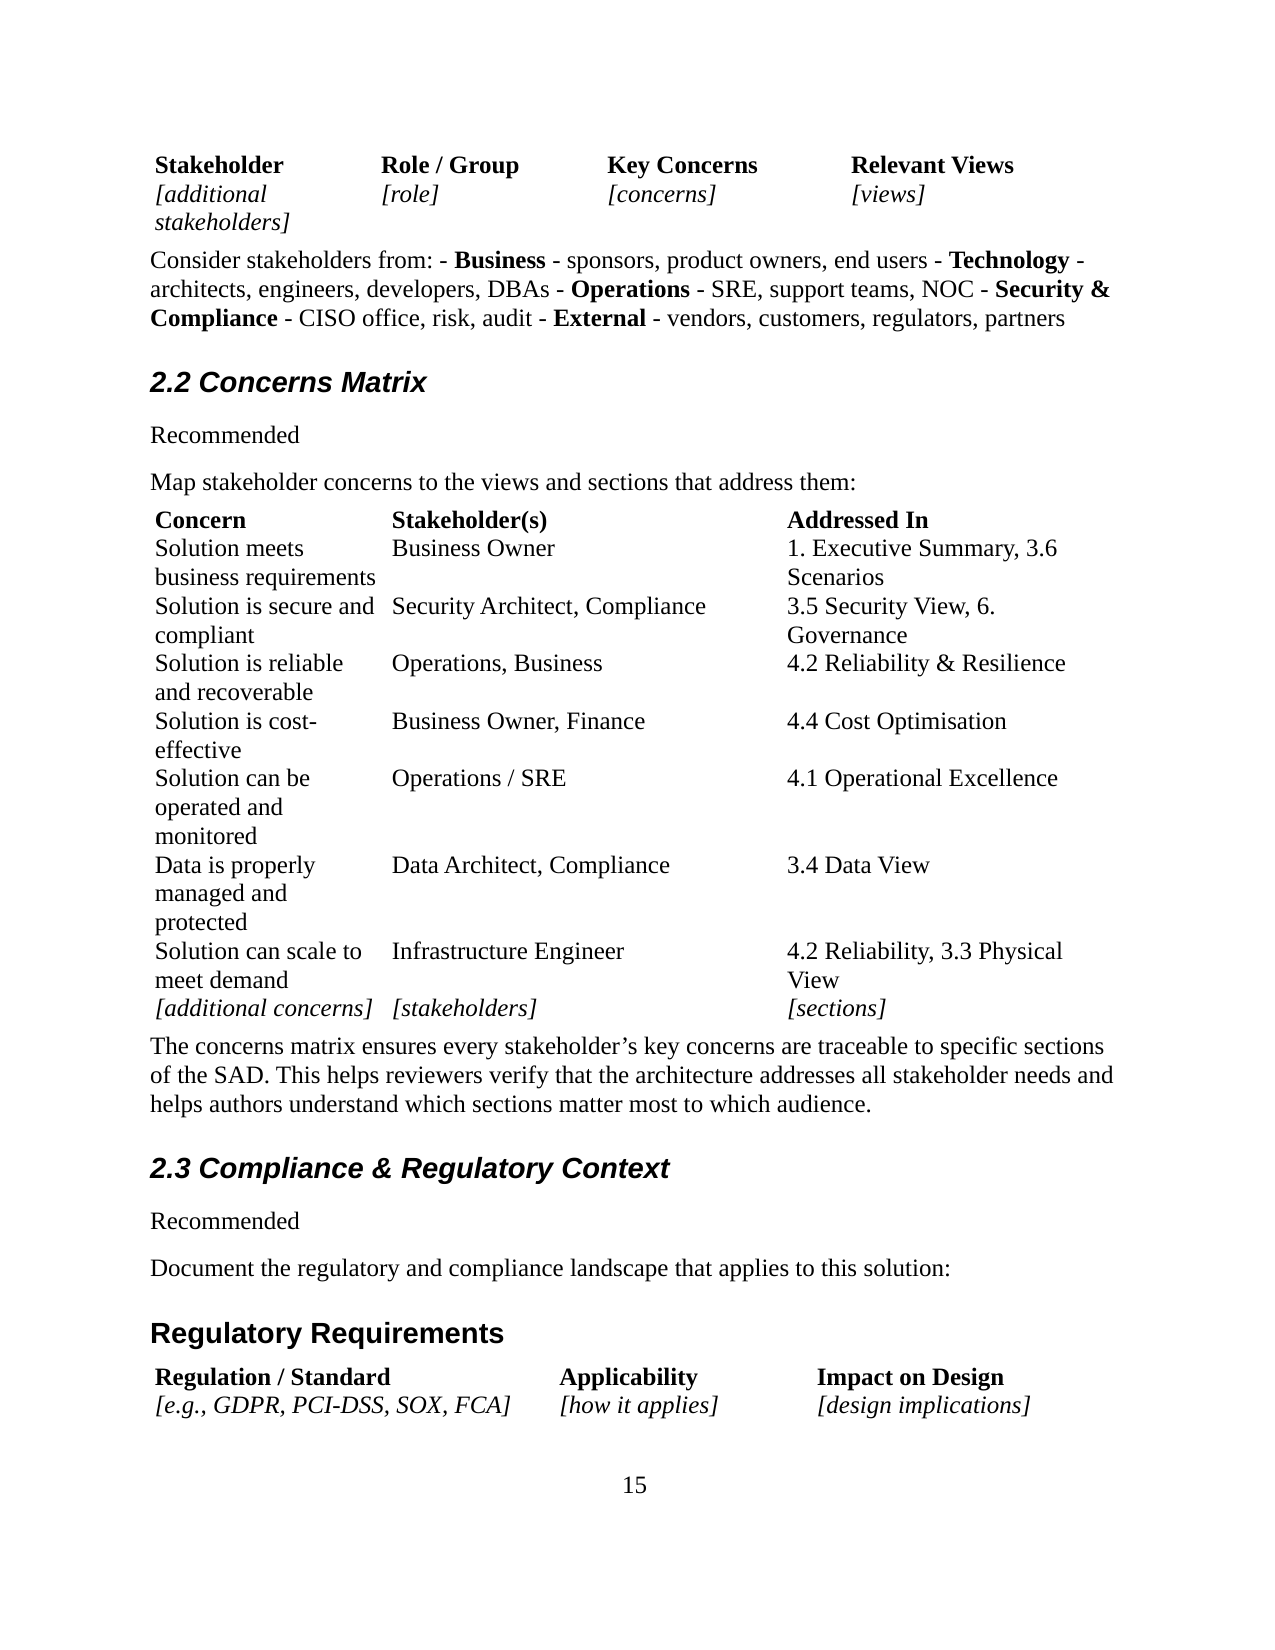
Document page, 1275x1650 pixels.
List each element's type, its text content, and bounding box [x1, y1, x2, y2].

table_cell [stakeholders] [387, 994, 782, 1022]
table_cell Business Owner [387, 534, 782, 591]
table_cell [additional stakeholders] [150, 179, 376, 236]
table_header Addressed In [783, 505, 1125, 533]
table_header Impact on Design [812, 1362, 1125, 1391]
table_cell [sections] [783, 994, 1125, 1022]
table_cell Data Architect, Compliance [387, 850, 782, 936]
table_cell [how it applies] [555, 1391, 812, 1419]
table_header Key Concerns [603, 150, 846, 179]
table_cell Operations / SRE [387, 764, 782, 850]
table_cell 3.4 Data View [783, 850, 1125, 936]
table_header Regulation / Standard [150, 1362, 555, 1391]
table_cell Operations, Business [387, 649, 782, 706]
table_cell Solution is reliable and recoverable [150, 649, 387, 706]
table_cell Solution meets business requirements [150, 534, 387, 591]
text Document the regulatory and compliance landscape that applies to this solution: [150, 1253, 1125, 1282]
table_cell [concerns] [603, 179, 846, 236]
text Recommended [150, 1206, 1125, 1235]
text Consider stakeholders from: - Business - sponsors, product owners, end users - Technology - architects, engineers, developers, DBAs - Operations - SRE, support teams, NOC - Security & Compliance - CISO office, risk, audit - External - vendors, customers, regulators, partners [150, 245, 1125, 331]
table_header Role / Group [376, 150, 603, 179]
table_cell 1. Executive Summary, 3.6 Scenarios [783, 534, 1125, 591]
table_cell 4.1 Operational Excellence [783, 764, 1125, 850]
table_cell [role] [376, 179, 603, 236]
table_cell Business Owner, Finance [387, 706, 782, 763]
table_cell 3.5 Security View, 6. Governance [783, 591, 1125, 648]
table_cell 4.4 Cost Optimisation [783, 706, 1125, 763]
table_cell Solution can be operated and monitored [150, 764, 387, 850]
text The concerns matrix ensures every stakeholder’s key concerns are traceable to specific sections of the SAD. This helps reviewers verify that the architecture addresses all stakeholder needs and helps authors understand which sections matter most to which audience. [150, 1031, 1125, 1117]
table_cell Solution is secure and compliant [150, 591, 387, 648]
subtitle 2.3 Compliance & Regulatory Context [150, 1151, 1125, 1185]
table_cell 4.2 Reliability, 3.3 Physical View [783, 936, 1125, 993]
table_cell 4.2 Reliability & Resilience [783, 649, 1125, 706]
table_header Relevant Views [846, 150, 1125, 179]
table_header Stakeholder [150, 150, 376, 179]
table_cell Solution can scale to meet demand [150, 936, 387, 993]
table_header Stakeholder(s) [387, 505, 782, 533]
text Map stakeholder concerns to the views and sections that address them: [150, 467, 1125, 496]
subtitle Regulatory Requirements [150, 1316, 1125, 1349]
table_cell [views] [846, 179, 1125, 236]
table_header Applicability [555, 1362, 812, 1391]
table_cell Security Architect, Compliance [387, 591, 782, 648]
subtitle 2.2 Concerns Matrix [150, 365, 1125, 399]
table_header Concern [150, 505, 387, 533]
table_cell [e.g., GDPR, PCI-DSS, SOX, FCA] [150, 1391, 555, 1419]
text Recommended [150, 420, 1125, 449]
table_cell Infrastructure Engineer [387, 936, 782, 993]
table_cell [additional concerns] [150, 994, 387, 1022]
table_cell Solution is cost-effective [150, 706, 387, 763]
table_cell Data is properly managed and protected [150, 850, 387, 936]
table_cell [design implications] [812, 1391, 1125, 1419]
